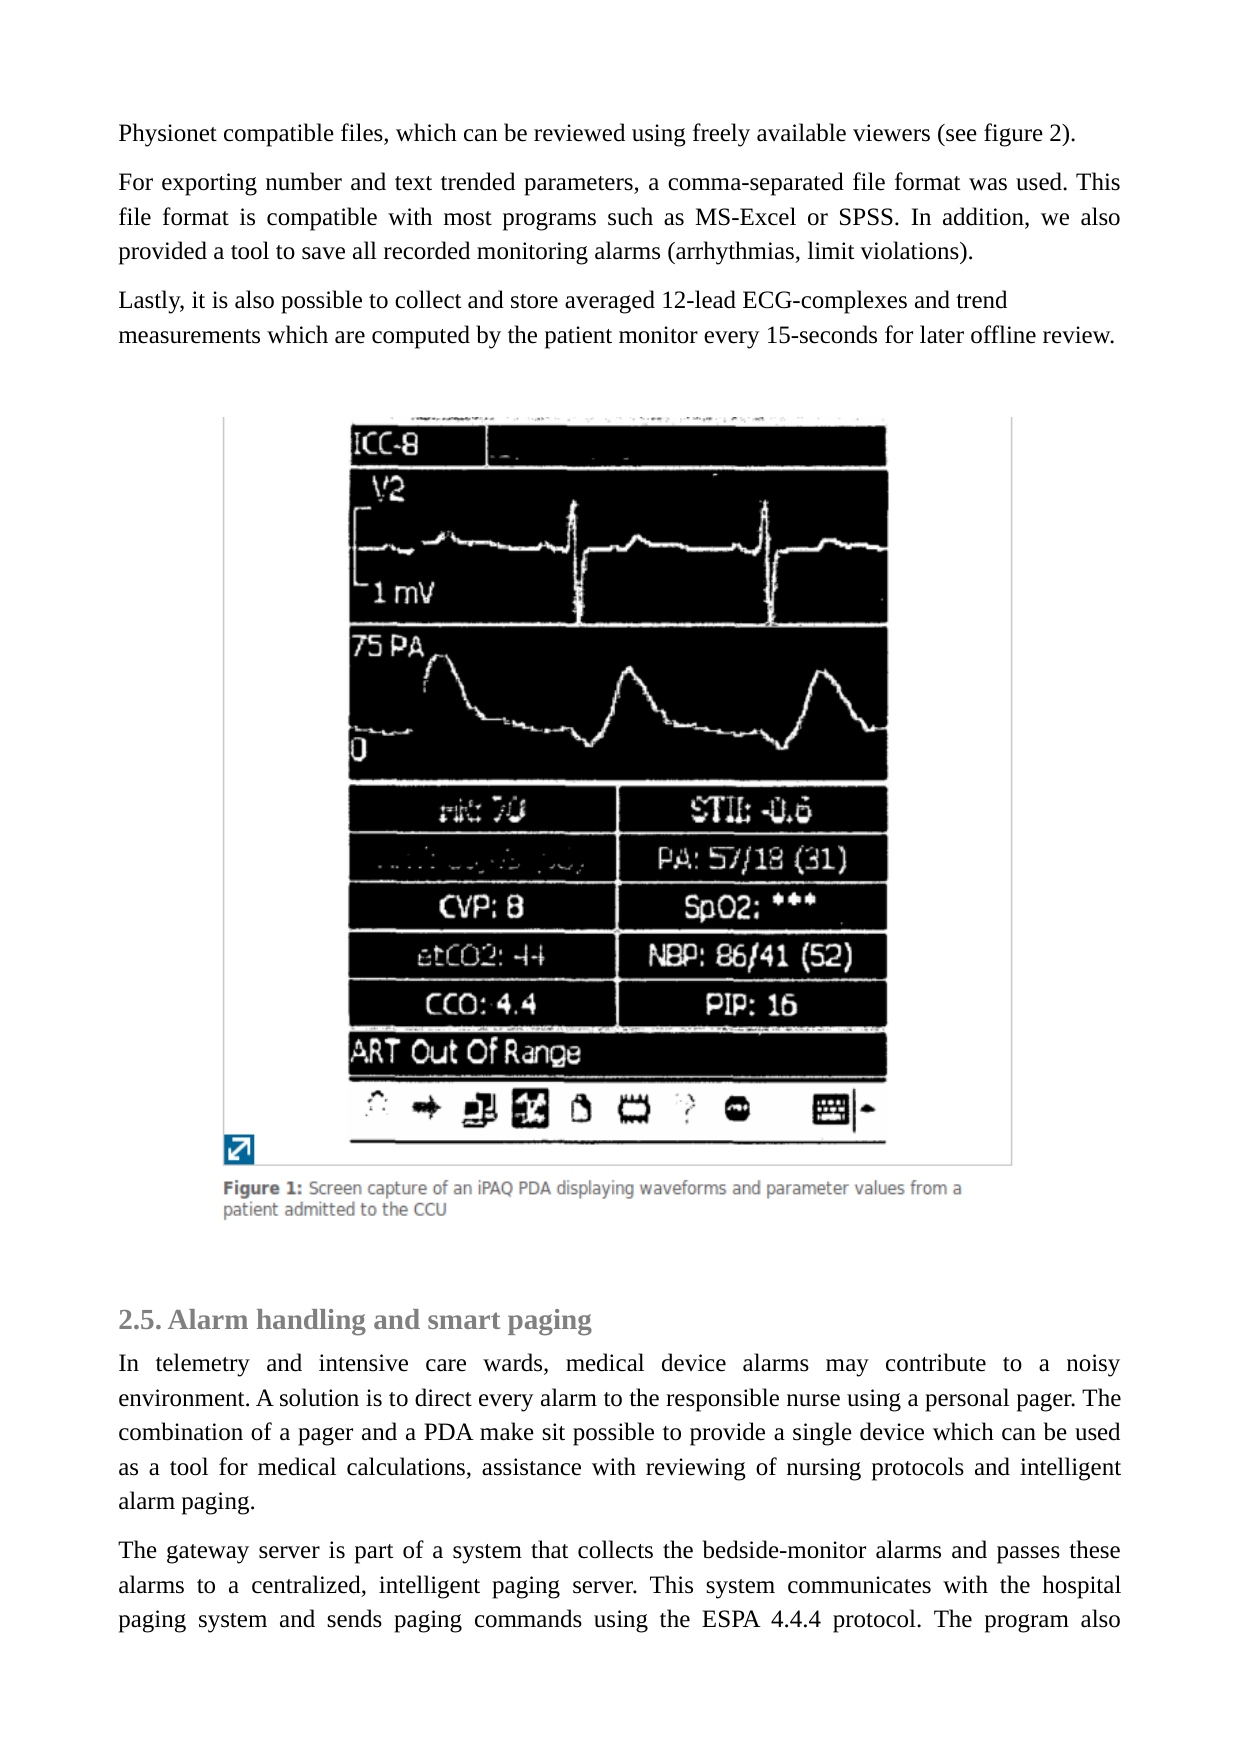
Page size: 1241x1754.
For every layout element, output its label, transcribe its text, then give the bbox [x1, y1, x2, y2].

subtitle 2.5. Alarm handling and smart paging [118, 1302, 1122, 1336]
text Lastly, it is also possible to collect and store averaged 12-lead ECG-complexes and trend measurements which are computed by the patient monitor every 15-seconds for later offline review. [118, 285, 1122, 348]
text Physionet compatible files, which can be reviewed using freely available viewers (see figure 2). [118, 118, 1122, 147]
text The gateway server is part of a system that collects the bedside-monitor alarms and passes these alarms to a centralized, intelligent paging server. This system communicates with the hospital paging system and sends paging commands using the ESPA 4.4.4 protocol. The program also [118, 1535, 1122, 1633]
text In telemetry and intensive care wards, medical device alarms may contribute to a noisy environment. A solution is to direct every alarm to the responsible nurse using a personal pager. The combination of a pager and a PDA make sit possible to provide a single device which can be used as a tool for medical calculations, assistance with reviewing of nursing protocols and intelligent alarm paging. [118, 1348, 1122, 1515]
text For exporting number and text trended parameters, a comma-separated file format was used. This file format is compatible with most programs such as MS-Excel or SPSS. In addition, we also provided a tool to save all recorded monitoring alarms (arrhythmias, limit violations). [118, 167, 1122, 265]
picture [219, 417, 1022, 1233]
